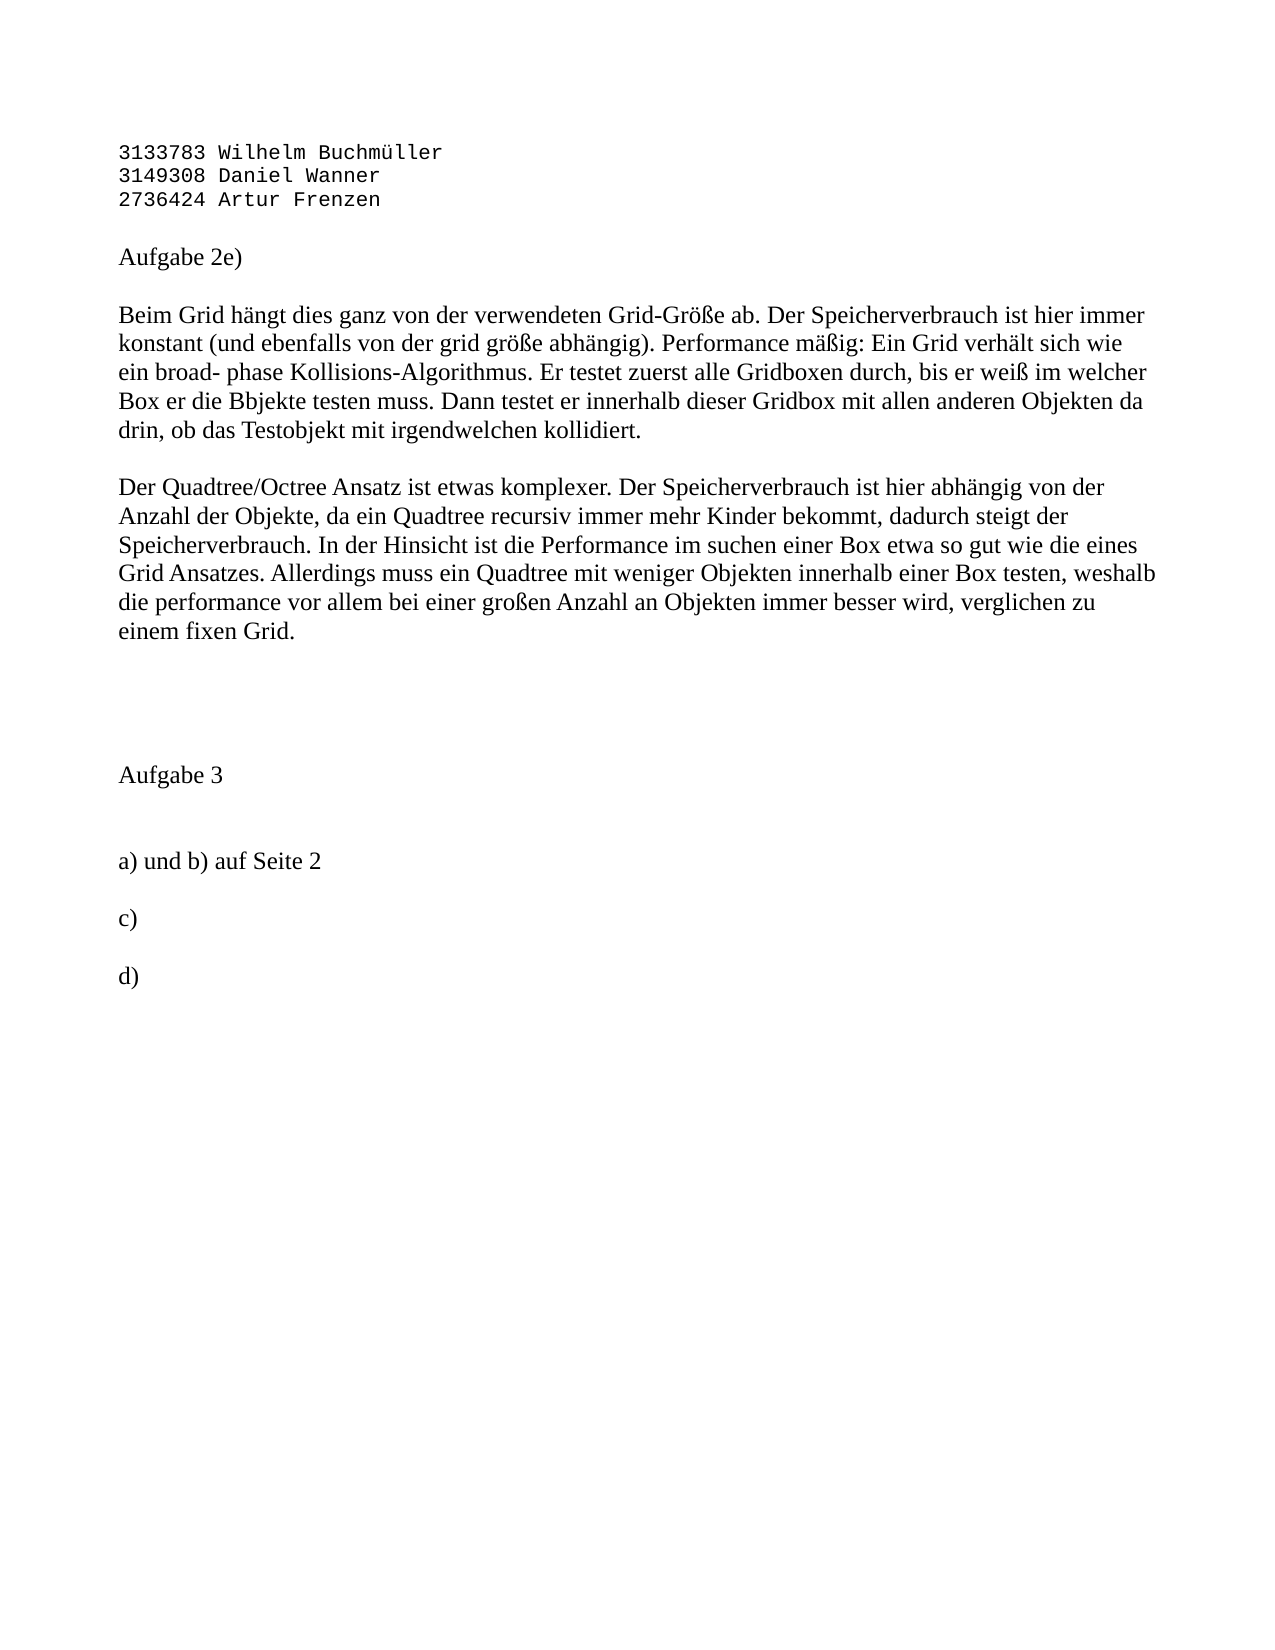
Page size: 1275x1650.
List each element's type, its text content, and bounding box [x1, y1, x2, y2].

text Aufgabe 3 [118, 760, 1157, 788]
text Der Quadtree/Octree Ansatz ist etwas komplexer. Der Speicherverbrauch ist hier abhängig von der Anzahl der Objekte, da ein Quadtree recursiv immer mehr Kinder bekommt, dadurch steigt der Speicherverbrauch. In der Hinsicht ist die Performance im suchen einer Box etwa so gut wie die eines Grid Ansatzes. Allerdings muss ein Quadtree mit weniger Objekten innerhalb einer Box testen, weshalb die performance vor allem bei einer großen Anzahl an Objekten immer besser wird, verglichen zu einem fixen Grid. [118, 472, 1157, 645]
text c) [118, 903, 1157, 932]
text a) und b) auf Seite 2 [118, 846, 1157, 875]
text Aufgabe 2e) [118, 242, 1157, 271]
text Beim Grid hängt dies ganz von der verwendeten Grid-Größe ab. Der Speicherverbrauch ist hier immer konstant (und ebenfalls von der grid größe abhängig). Performance mäßig: Ein Grid verhält sich wie ein broad- phase Kollisions-Algorithmus. Er testet zuerst alle Gridboxen durch, bis er weiß im welcher Box er die Bbjekte testen muss. Dann testet er innerhalb dieser Gridbox mit allen anderen Objekten da drin, ob das Testobjekt mit irgendwelchen kollidiert. [118, 300, 1157, 443]
text d) [118, 961, 1157, 990]
